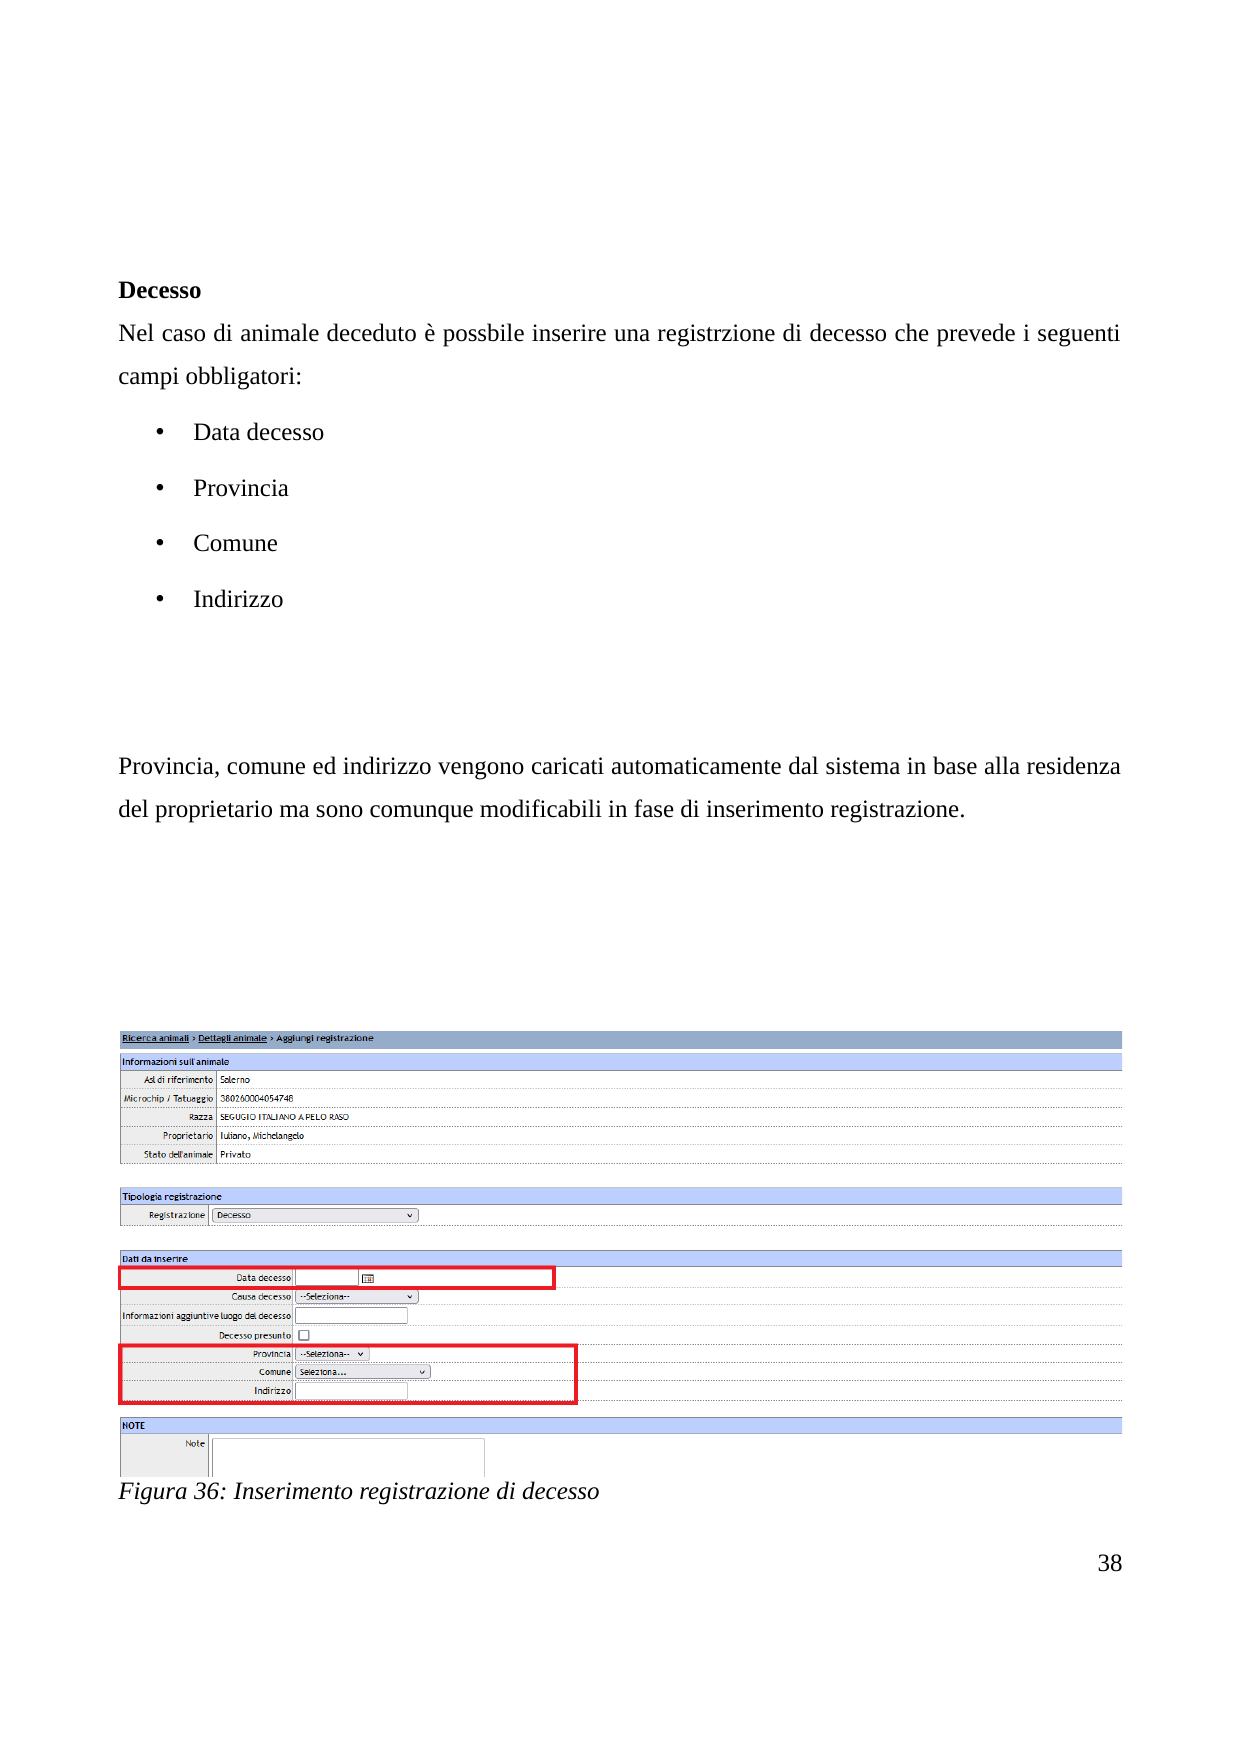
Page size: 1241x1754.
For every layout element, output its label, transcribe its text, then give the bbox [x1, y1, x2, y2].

list Comune [156, 528, 1122, 557]
text Figura 36: Inserimento registrazione di decesso [118, 1477, 1122, 1505]
picture [118, 1028, 1123, 1477]
list Data decesso [156, 417, 1122, 446]
list Indirizzo [156, 584, 1122, 613]
text Provincia, comune ed indirizzo vengono caricati automaticamente dal sistema in base alla residenza del proprietario ma sono comunque modificabili in fase di inserimento registrazione. [118, 751, 1122, 823]
list Provincia [156, 473, 1122, 501]
text Decesso Nel caso di animale deceduto è possbile inserire una registrzione di decesso che prevede i seguenti campi obbligatori: [118, 232, 1122, 390]
